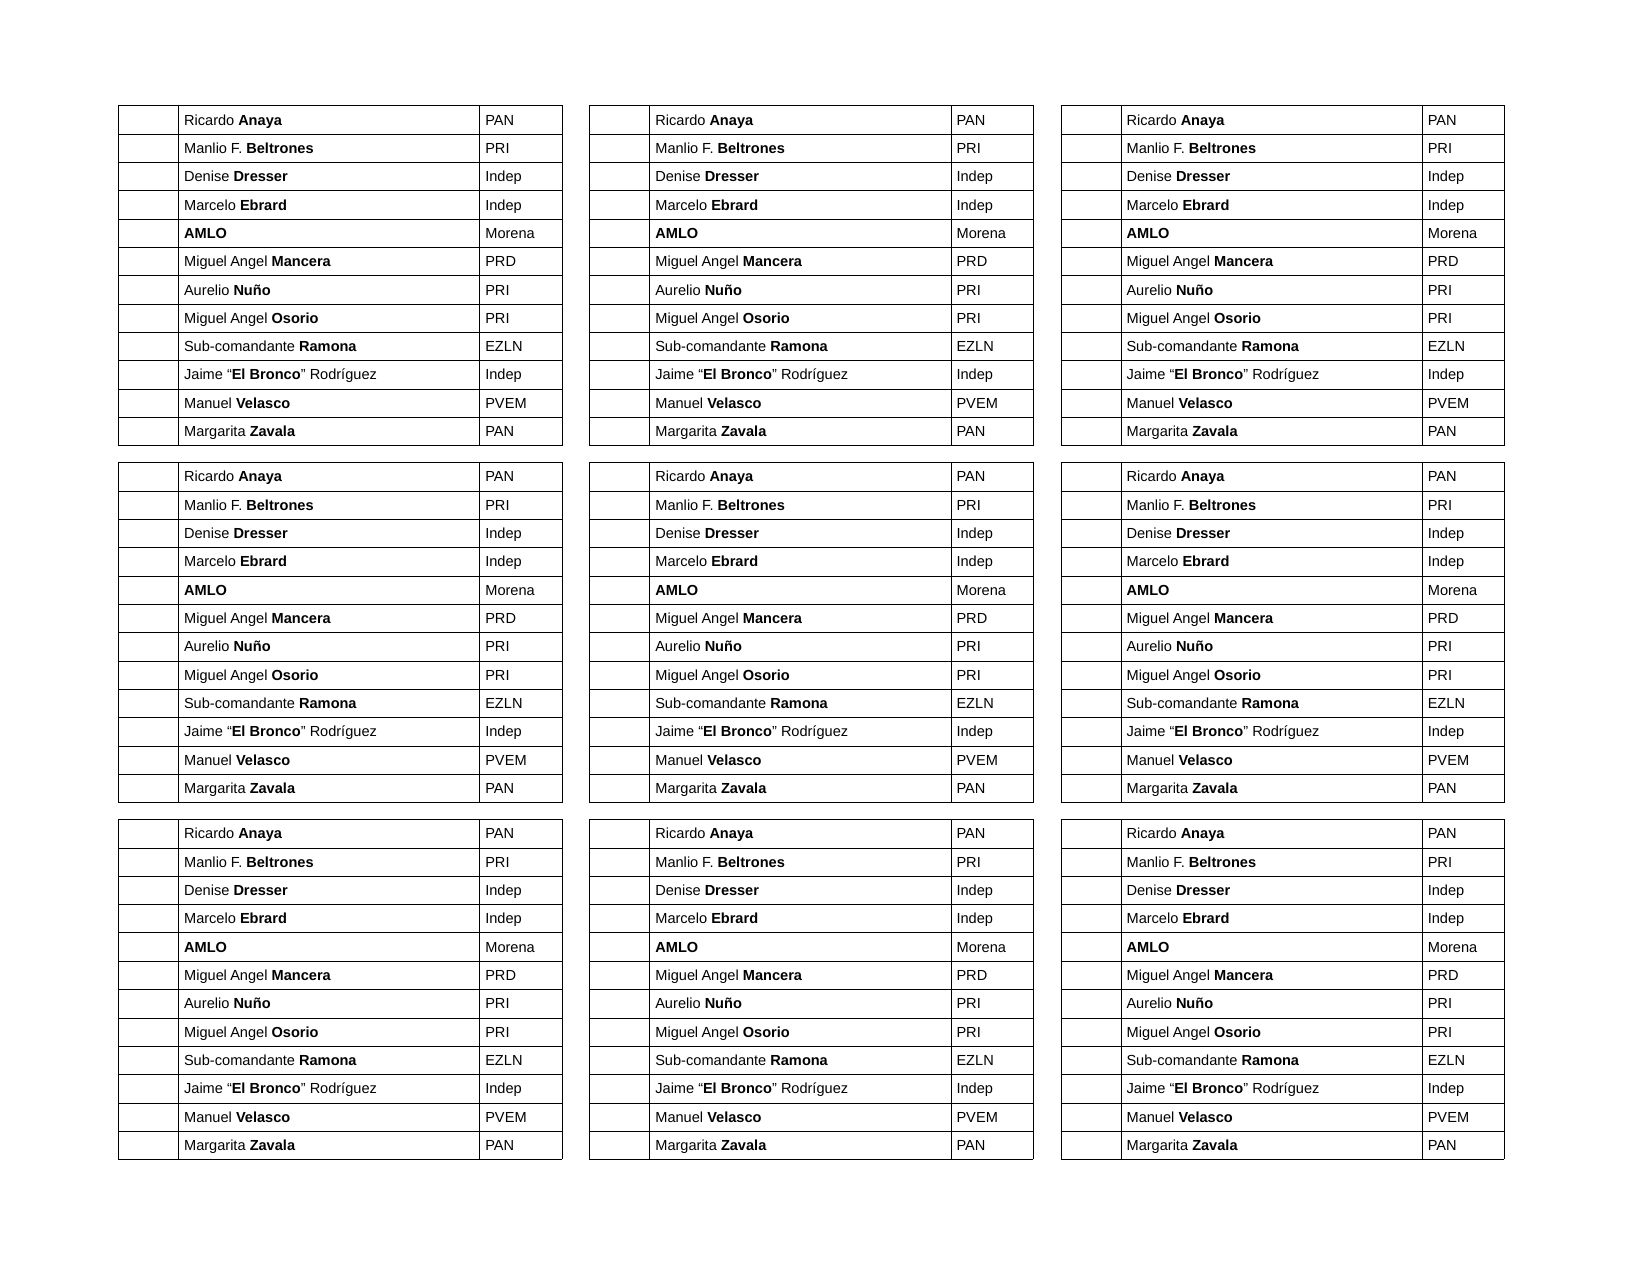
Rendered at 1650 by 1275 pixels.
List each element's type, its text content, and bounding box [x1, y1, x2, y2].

table_cell PRD [952, 605, 1033, 632]
table_cell PRD [480, 605, 562, 632]
table_cell [590, 520, 649, 547]
table_header PAN [1423, 463, 1504, 491]
table_cell EZLN [1423, 1047, 1504, 1074]
table_cell AMLO [1122, 220, 1422, 247]
table_cell [1062, 775, 1121, 802]
table_cell Indep [1423, 718, 1504, 746]
table_cell Denise Dresser [1122, 520, 1422, 547]
table_cell Miguel Angel Osorio [650, 305, 951, 332]
table_cell PVEM [952, 1104, 1033, 1131]
table_header Ricardo Anaya [1122, 106, 1422, 134]
table_cell Indep [952, 1075, 1033, 1102]
table_cell Sub-comandante Ramona [650, 333, 951, 360]
table_cell Marcelo Ebrard [650, 548, 951, 576]
table_cell [1062, 849, 1121, 876]
table_cell PRI [1423, 305, 1504, 332]
table_cell EZLN [952, 690, 1033, 717]
table_cell Manuel Velasco [1122, 747, 1422, 774]
table_header PAN [952, 106, 1033, 134]
table_cell Miguel Angel Mancera [650, 605, 951, 632]
table_cell PAN [480, 1132, 562, 1159]
table_cell [119, 276, 178, 304]
table_header [119, 106, 178, 134]
table_cell [119, 990, 178, 1017]
table_cell [590, 1132, 649, 1159]
table_cell [119, 905, 178, 932]
table_cell Indep [1423, 520, 1504, 547]
table_header Ricardo Anaya [179, 106, 479, 134]
table_cell Indep [952, 163, 1033, 190]
table_cell [1062, 1019, 1121, 1046]
table_cell Morena [1423, 933, 1504, 961]
table_cell Miguel Angel Osorio [1122, 662, 1422, 689]
table_cell Aurelio Nuño [1122, 990, 1422, 1017]
table_cell Miguel Angel Osorio [179, 1019, 479, 1046]
table_cell [590, 1104, 649, 1131]
table_cell [1062, 877, 1121, 904]
table_cell AMLO [179, 933, 479, 961]
table_cell Manuel Velasco [1122, 390, 1422, 417]
table_cell [1062, 1047, 1121, 1074]
table_cell Manlio F. Beltrones [1122, 849, 1422, 876]
table_cell Jaime “El Bronco” Rodríguez [179, 1075, 479, 1102]
table_cell [590, 163, 649, 190]
table_cell [1062, 492, 1121, 519]
table_cell [119, 1075, 178, 1102]
table_cell [590, 492, 649, 519]
table_cell [119, 718, 178, 746]
table_cell [119, 962, 178, 989]
table_cell Denise Dresser [650, 163, 951, 190]
table_cell [590, 933, 649, 961]
table_cell EZLN [952, 333, 1033, 360]
table_cell [119, 662, 178, 689]
table_cell Jaime “El Bronco” Rodríguez [1122, 1075, 1422, 1102]
table_cell Miguel Angel Osorio [1122, 1019, 1422, 1046]
table_cell [590, 662, 649, 689]
table_cell Morena [480, 577, 562, 604]
table_cell [1062, 718, 1121, 746]
table_cell [1062, 248, 1121, 275]
table_cell [1062, 390, 1121, 417]
table_cell Aurelio Nuño [179, 633, 479, 661]
table_cell [1062, 962, 1121, 989]
table_cell Marcelo Ebrard [1122, 548, 1422, 576]
table_cell [1062, 361, 1121, 389]
table_cell Margarita Zavala [179, 418, 479, 445]
table_cell Sub-comandante Ramona [179, 1047, 479, 1074]
table_cell [1062, 933, 1121, 961]
table_cell AMLO [650, 933, 951, 961]
table_cell Indep [1423, 1075, 1504, 1102]
table_cell [119, 1019, 178, 1046]
table_cell PRD [952, 962, 1033, 989]
table_cell Marcelo Ebrard [650, 905, 951, 932]
table_cell PAN [480, 418, 562, 445]
table_cell Manlio F. Beltrones [179, 135, 479, 162]
table_cell Miguel Angel Osorio [650, 662, 951, 689]
table_cell Indep [480, 191, 562, 219]
table_cell [119, 248, 178, 275]
table_cell Sub-comandante Ramona [650, 1047, 951, 1074]
table_cell [1062, 1104, 1121, 1131]
table_cell Manlio F. Beltrones [1122, 135, 1422, 162]
table_cell [119, 520, 178, 547]
table_cell PAN [952, 418, 1033, 445]
table_cell Indep [1423, 191, 1504, 219]
table_cell [1062, 333, 1121, 360]
table_cell PVEM [1423, 390, 1504, 417]
table_cell Indep [952, 718, 1033, 746]
table_cell PRD [1423, 605, 1504, 632]
table_cell [1062, 662, 1121, 689]
table_cell [590, 605, 649, 632]
table_cell Indep [952, 877, 1033, 904]
table_cell Sub-comandante Ramona [179, 333, 479, 360]
table_cell [119, 605, 178, 632]
table_cell Indep [480, 877, 562, 904]
table_cell [590, 690, 649, 717]
table_cell AMLO [1122, 577, 1422, 604]
table_cell PRI [952, 1019, 1033, 1046]
table_cell Morena [1423, 220, 1504, 247]
table_cell Jaime “El Bronco” Rodríguez [179, 718, 479, 746]
table_cell PVEM [952, 747, 1033, 774]
table_cell PAN [1423, 418, 1504, 445]
table_cell [590, 633, 649, 661]
table_cell PRI [952, 662, 1033, 689]
table_cell Denise Dresser [179, 163, 479, 190]
table_cell AMLO [179, 220, 479, 247]
table_header PAN [1423, 106, 1504, 134]
table_cell Miguel Angel Mancera [179, 248, 479, 275]
table_cell Aurelio Nuño [1122, 276, 1422, 304]
table_cell Indep [480, 361, 562, 389]
table_cell PRI [480, 990, 562, 1017]
table_cell [590, 877, 649, 904]
table_cell Aurelio Nuño [650, 276, 951, 304]
table_cell Jaime “El Bronco” Rodríguez [1122, 361, 1422, 389]
table_header [590, 463, 649, 491]
table_header PAN [952, 820, 1033, 847]
table_cell Sub-comandante Ramona [1122, 1047, 1422, 1074]
table_cell Manlio F. Beltrones [1122, 492, 1422, 519]
table_header PAN [480, 106, 562, 134]
table_cell Marcelo Ebrard [1122, 191, 1422, 219]
table_cell PRD [480, 248, 562, 275]
table_cell PRD [1423, 248, 1504, 275]
table_cell Denise Dresser [1122, 877, 1422, 904]
table_cell Margarita Zavala [179, 1132, 479, 1159]
table_cell PVEM [480, 1104, 562, 1131]
table_cell Marcelo Ebrard [179, 191, 479, 219]
table_cell Aurelio Nuño [179, 990, 479, 1017]
table_header Ricardo Anaya [650, 106, 951, 134]
table_cell Aurelio Nuño [650, 990, 951, 1017]
table_cell [590, 220, 649, 247]
table_cell Manuel Velasco [1122, 1104, 1422, 1131]
table_cell [119, 877, 178, 904]
table_cell Manuel Velasco [650, 390, 951, 417]
table_cell Indep [952, 520, 1033, 547]
table_cell [590, 577, 649, 604]
table_cell [119, 633, 178, 661]
table_cell AMLO [1122, 933, 1422, 961]
table_cell Sub-comandante Ramona [650, 690, 951, 717]
table_cell PRI [1423, 492, 1504, 519]
table_cell [119, 1132, 178, 1159]
table_cell Margarita Zavala [1122, 1132, 1422, 1159]
table_header [590, 820, 649, 847]
table_header [590, 106, 649, 134]
table_cell Miguel Angel Osorio [179, 662, 479, 689]
table_cell Manlio F. Beltrones [650, 135, 951, 162]
table_cell [590, 962, 649, 989]
table_cell PRI [480, 1019, 562, 1046]
table_cell PRD [480, 962, 562, 989]
table_cell [1062, 163, 1121, 190]
table_cell [1062, 747, 1121, 774]
table_cell Morena [480, 220, 562, 247]
table_cell Miguel Angel Mancera [1122, 962, 1422, 989]
table_cell PAN [1423, 1132, 1504, 1159]
table_cell [1062, 191, 1121, 219]
table_cell Indep [1423, 163, 1504, 190]
table_cell Jaime “El Bronco” Rodríguez [1122, 718, 1422, 746]
table_cell PRI [952, 492, 1033, 519]
table_cell PVEM [480, 747, 562, 774]
table_cell [119, 747, 178, 774]
table_cell PRI [480, 305, 562, 332]
table_cell Margarita Zavala [650, 418, 951, 445]
table_cell Morena [480, 933, 562, 961]
table_cell [1062, 633, 1121, 661]
table_cell Miguel Angel Osorio [179, 305, 479, 332]
table_cell PRI [952, 990, 1033, 1017]
table_cell Manuel Velasco [650, 747, 951, 774]
table_cell Indep [480, 1075, 562, 1102]
table_cell Miguel Angel Mancera [179, 605, 479, 632]
table_cell [119, 849, 178, 876]
table_cell Miguel Angel Mancera [650, 248, 951, 275]
table_cell Indep [1423, 361, 1504, 389]
table_cell [1062, 905, 1121, 932]
table_cell Denise Dresser [179, 520, 479, 547]
table_header Ricardo Anaya [650, 820, 951, 847]
table_cell [1062, 548, 1121, 576]
table_header [119, 820, 178, 847]
table_cell Denise Dresser [650, 520, 951, 547]
table_header PAN [480, 463, 562, 491]
table_cell PRI [480, 135, 562, 162]
table_cell [590, 1019, 649, 1046]
table_cell Miguel Angel Osorio [650, 1019, 951, 1046]
table_cell AMLO [650, 577, 951, 604]
table_cell PRI [1423, 849, 1504, 876]
table_cell [1062, 418, 1121, 445]
table_cell [1062, 690, 1121, 717]
table_cell Sub-comandante Ramona [179, 690, 479, 717]
table_header [1062, 820, 1121, 847]
table_cell [590, 333, 649, 360]
table_cell Miguel Angel Osorio [1122, 305, 1422, 332]
table_cell Indep [480, 905, 562, 932]
table_header [1062, 463, 1121, 491]
table_cell PRI [952, 305, 1033, 332]
table_cell Marcelo Ebrard [179, 905, 479, 932]
table_cell [590, 849, 649, 876]
table_cell [1062, 605, 1121, 632]
table_cell Manlio F. Beltrones [650, 492, 951, 519]
table_cell PRI [1423, 276, 1504, 304]
table_cell [119, 135, 178, 162]
table_cell [590, 548, 649, 576]
table_cell PVEM [480, 390, 562, 417]
table_cell EZLN [1423, 333, 1504, 360]
table_cell Margarita Zavala [650, 775, 951, 802]
table_header [119, 463, 178, 491]
table_cell PRI [952, 633, 1033, 661]
table_cell PAN [1423, 775, 1504, 802]
table_cell PVEM [952, 390, 1033, 417]
table_cell Indep [1423, 548, 1504, 576]
table_cell Indep [1423, 877, 1504, 904]
table_cell PAN [480, 775, 562, 802]
table_cell Manuel Velasco [179, 1104, 479, 1131]
table_header Ricardo Anaya [179, 463, 479, 491]
table_cell PRI [480, 849, 562, 876]
table_cell Miguel Angel Mancera [1122, 248, 1422, 275]
table_cell Morena [952, 933, 1033, 961]
table_cell Denise Dresser [179, 877, 479, 904]
table_cell Indep [952, 905, 1033, 932]
table_cell PAN [952, 775, 1033, 802]
table_cell Margarita Zavala [650, 1132, 951, 1159]
table_cell EZLN [1423, 690, 1504, 717]
table_cell AMLO [179, 577, 479, 604]
table_cell [590, 905, 649, 932]
table_cell [590, 390, 649, 417]
table_cell [119, 163, 178, 190]
table_cell Indep [952, 361, 1033, 389]
table_cell [119, 220, 178, 247]
table_cell [119, 775, 178, 802]
table_cell Margarita Zavala [1122, 418, 1422, 445]
table_cell Morena [1423, 577, 1504, 604]
table_cell Indep [952, 548, 1033, 576]
table_cell Manlio F. Beltrones [650, 849, 951, 876]
table_cell Marcelo Ebrard [1122, 905, 1422, 932]
table_cell Miguel Angel Mancera [650, 962, 951, 989]
table_cell PRI [480, 276, 562, 304]
table_cell PRI [1423, 1019, 1504, 1046]
table_cell Jaime “El Bronco” Rodríguez [179, 361, 479, 389]
table_cell [590, 775, 649, 802]
table_cell Aurelio Nuño [179, 276, 479, 304]
table_header PAN [1423, 820, 1504, 847]
table_header PAN [480, 820, 562, 847]
table_cell Manlio F. Beltrones [179, 492, 479, 519]
table_cell Indep [952, 191, 1033, 219]
table_cell Jaime “El Bronco” Rodríguez [650, 361, 951, 389]
table_cell [1062, 135, 1121, 162]
table_cell [119, 361, 178, 389]
table_cell [590, 276, 649, 304]
table_cell Indep [480, 520, 562, 547]
table_cell [1062, 1075, 1121, 1102]
table_cell PRI [952, 135, 1033, 162]
table_cell Margarita Zavala [179, 775, 479, 802]
table_cell Sub-comandante Ramona [1122, 690, 1422, 717]
table_cell Aurelio Nuño [650, 633, 951, 661]
table_cell [119, 577, 178, 604]
table_cell Marcelo Ebrard [179, 548, 479, 576]
table_cell [119, 333, 178, 360]
table_cell [1062, 1132, 1121, 1159]
table_cell AMLO [650, 220, 951, 247]
table_cell PRI [480, 492, 562, 519]
table_cell PVEM [1423, 747, 1504, 774]
table_cell PRI [1423, 662, 1504, 689]
table_cell [1062, 990, 1121, 1017]
table_cell [119, 390, 178, 417]
table_cell Miguel Angel Mancera [179, 962, 479, 989]
table_cell PRI [1423, 135, 1504, 162]
table_cell Miguel Angel Mancera [1122, 605, 1422, 632]
table_cell Indep [480, 548, 562, 576]
table_cell [1062, 276, 1121, 304]
table_cell [590, 361, 649, 389]
table_cell [119, 548, 178, 576]
table_cell [590, 990, 649, 1017]
table_cell Morena [952, 220, 1033, 247]
table_cell [590, 747, 649, 774]
table_cell [119, 418, 178, 445]
table_cell Manuel Velasco [179, 390, 479, 417]
table_cell [119, 191, 178, 219]
table_cell PRI [480, 633, 562, 661]
table_cell PRI [480, 662, 562, 689]
table_header [1062, 106, 1121, 134]
table_cell Denise Dresser [1122, 163, 1422, 190]
table_header Ricardo Anaya [1122, 463, 1422, 491]
table_cell Manuel Velasco [179, 747, 479, 774]
table_cell PAN [952, 1132, 1033, 1159]
table_cell [119, 933, 178, 961]
table_cell [590, 418, 649, 445]
table_cell Margarita Zavala [1122, 775, 1422, 802]
table_cell Manlio F. Beltrones [179, 849, 479, 876]
table_cell [119, 492, 178, 519]
table_cell [1062, 305, 1121, 332]
table_cell Indep [1423, 905, 1504, 932]
table_header PAN [952, 463, 1033, 491]
table_cell Marcelo Ebrard [650, 191, 951, 219]
table_cell EZLN [480, 690, 562, 717]
table_cell [590, 305, 649, 332]
table_cell [1062, 220, 1121, 247]
table_cell [590, 1047, 649, 1074]
table_cell PRD [1423, 962, 1504, 989]
table_cell PVEM [1423, 1104, 1504, 1131]
table_cell [590, 248, 649, 275]
table_cell Jaime “El Bronco” Rodríguez [650, 718, 951, 746]
table_header Ricardo Anaya [1122, 820, 1422, 847]
table_cell PRI [1423, 990, 1504, 1017]
table_cell [119, 690, 178, 717]
table_cell [590, 191, 649, 219]
table_cell Morena [952, 577, 1033, 604]
table_cell PRI [952, 849, 1033, 876]
table_cell PRD [952, 248, 1033, 275]
table_cell Indep [480, 163, 562, 190]
table_cell [119, 1104, 178, 1131]
table_cell PRI [952, 276, 1033, 304]
table_cell [1062, 577, 1121, 604]
table_header Ricardo Anaya [179, 820, 479, 847]
table_cell EZLN [952, 1047, 1033, 1074]
table_cell Indep [480, 718, 562, 746]
table_cell EZLN [480, 1047, 562, 1074]
table_cell EZLN [480, 333, 562, 360]
table_cell Sub-comandante Ramona [1122, 333, 1422, 360]
table_cell Denise Dresser [650, 877, 951, 904]
table_cell [590, 718, 649, 746]
table_cell PRI [1423, 633, 1504, 661]
table_cell Jaime “El Bronco” Rodríguez [650, 1075, 951, 1102]
table_cell [590, 135, 649, 162]
table_cell [119, 1047, 178, 1074]
table_cell [119, 305, 178, 332]
table_cell [590, 1075, 649, 1102]
table_cell [1062, 520, 1121, 547]
table_cell Manuel Velasco [650, 1104, 951, 1131]
table_header Ricardo Anaya [650, 463, 951, 491]
table_cell Aurelio Nuño [1122, 633, 1422, 661]
